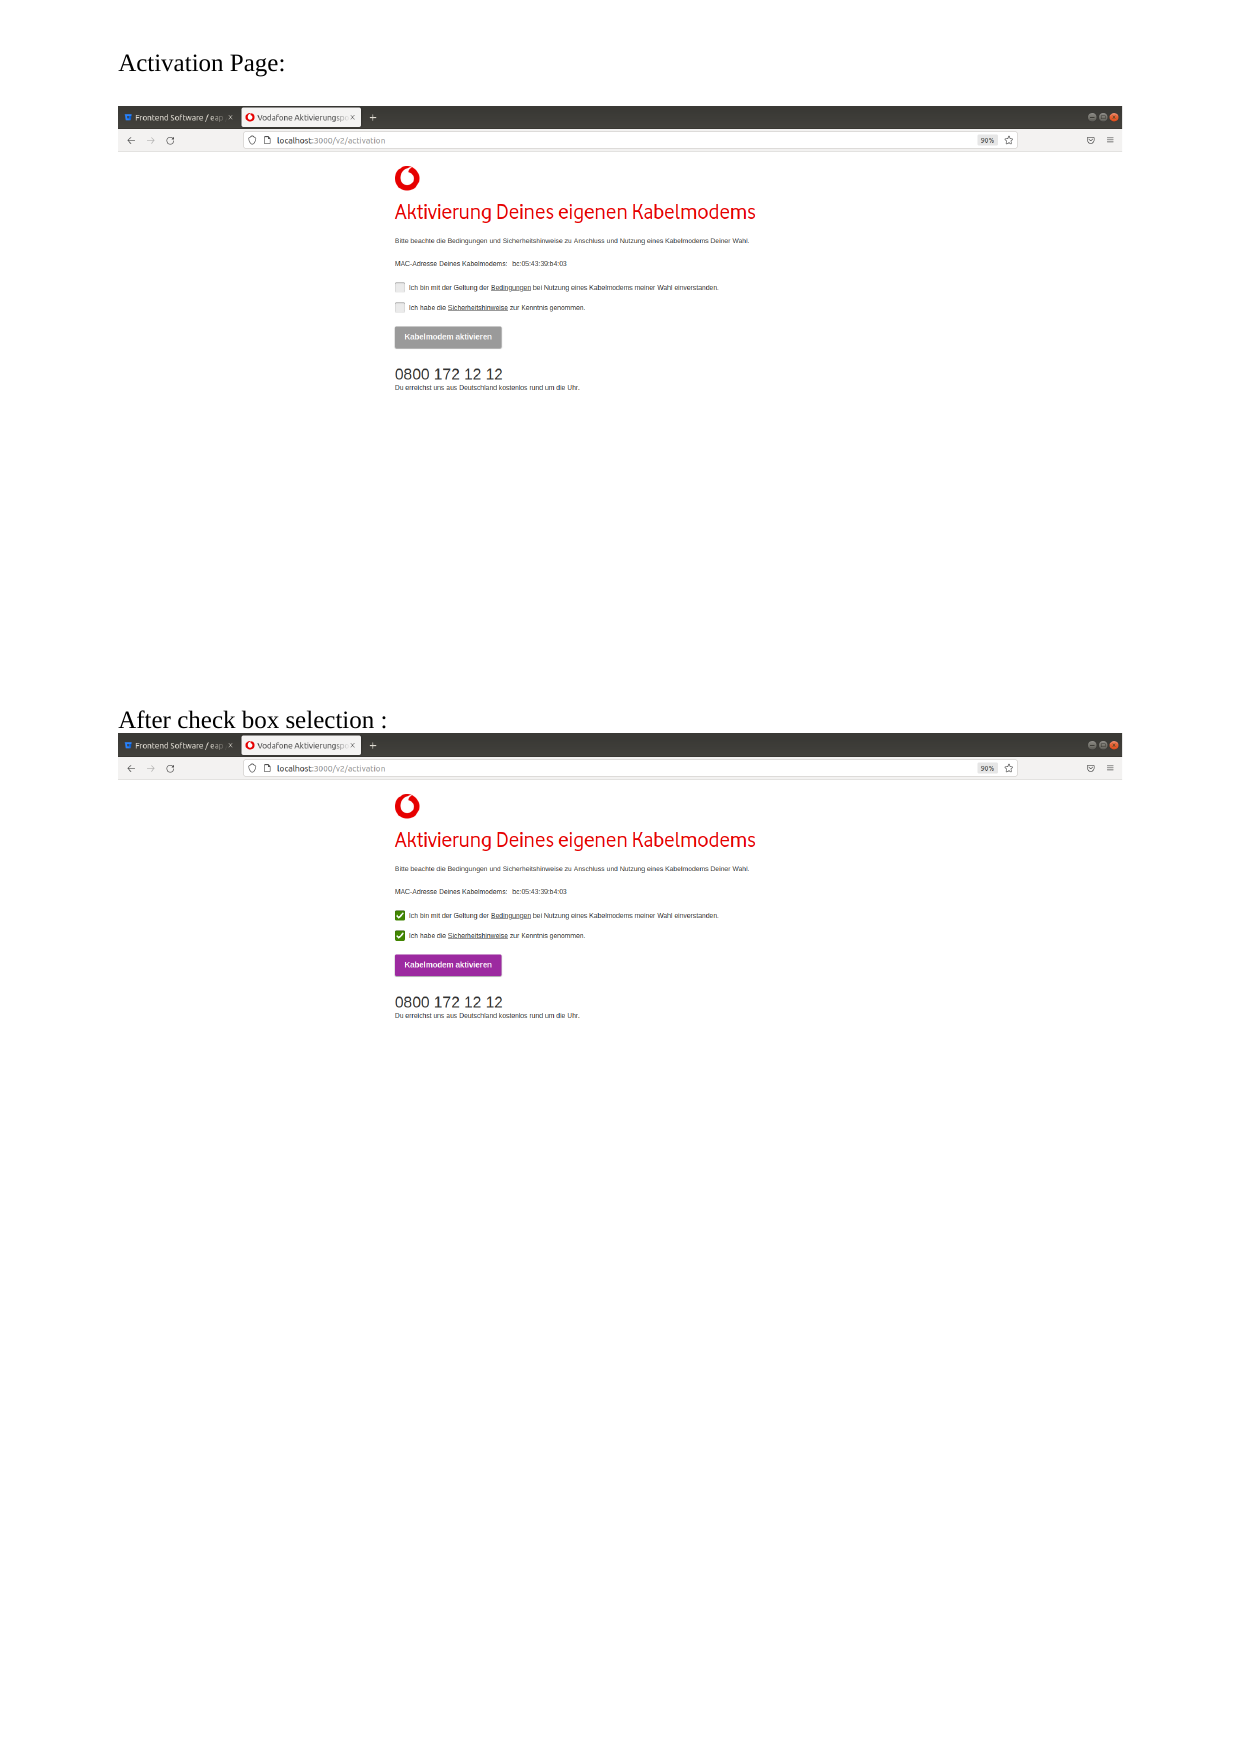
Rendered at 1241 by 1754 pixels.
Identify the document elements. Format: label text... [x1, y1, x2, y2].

text After check box selection : [118, 705, 1122, 733]
text Activation Page: [118, 48, 1122, 77]
picture [118, 106, 1123, 677]
picture [118, 733, 1123, 1305]
